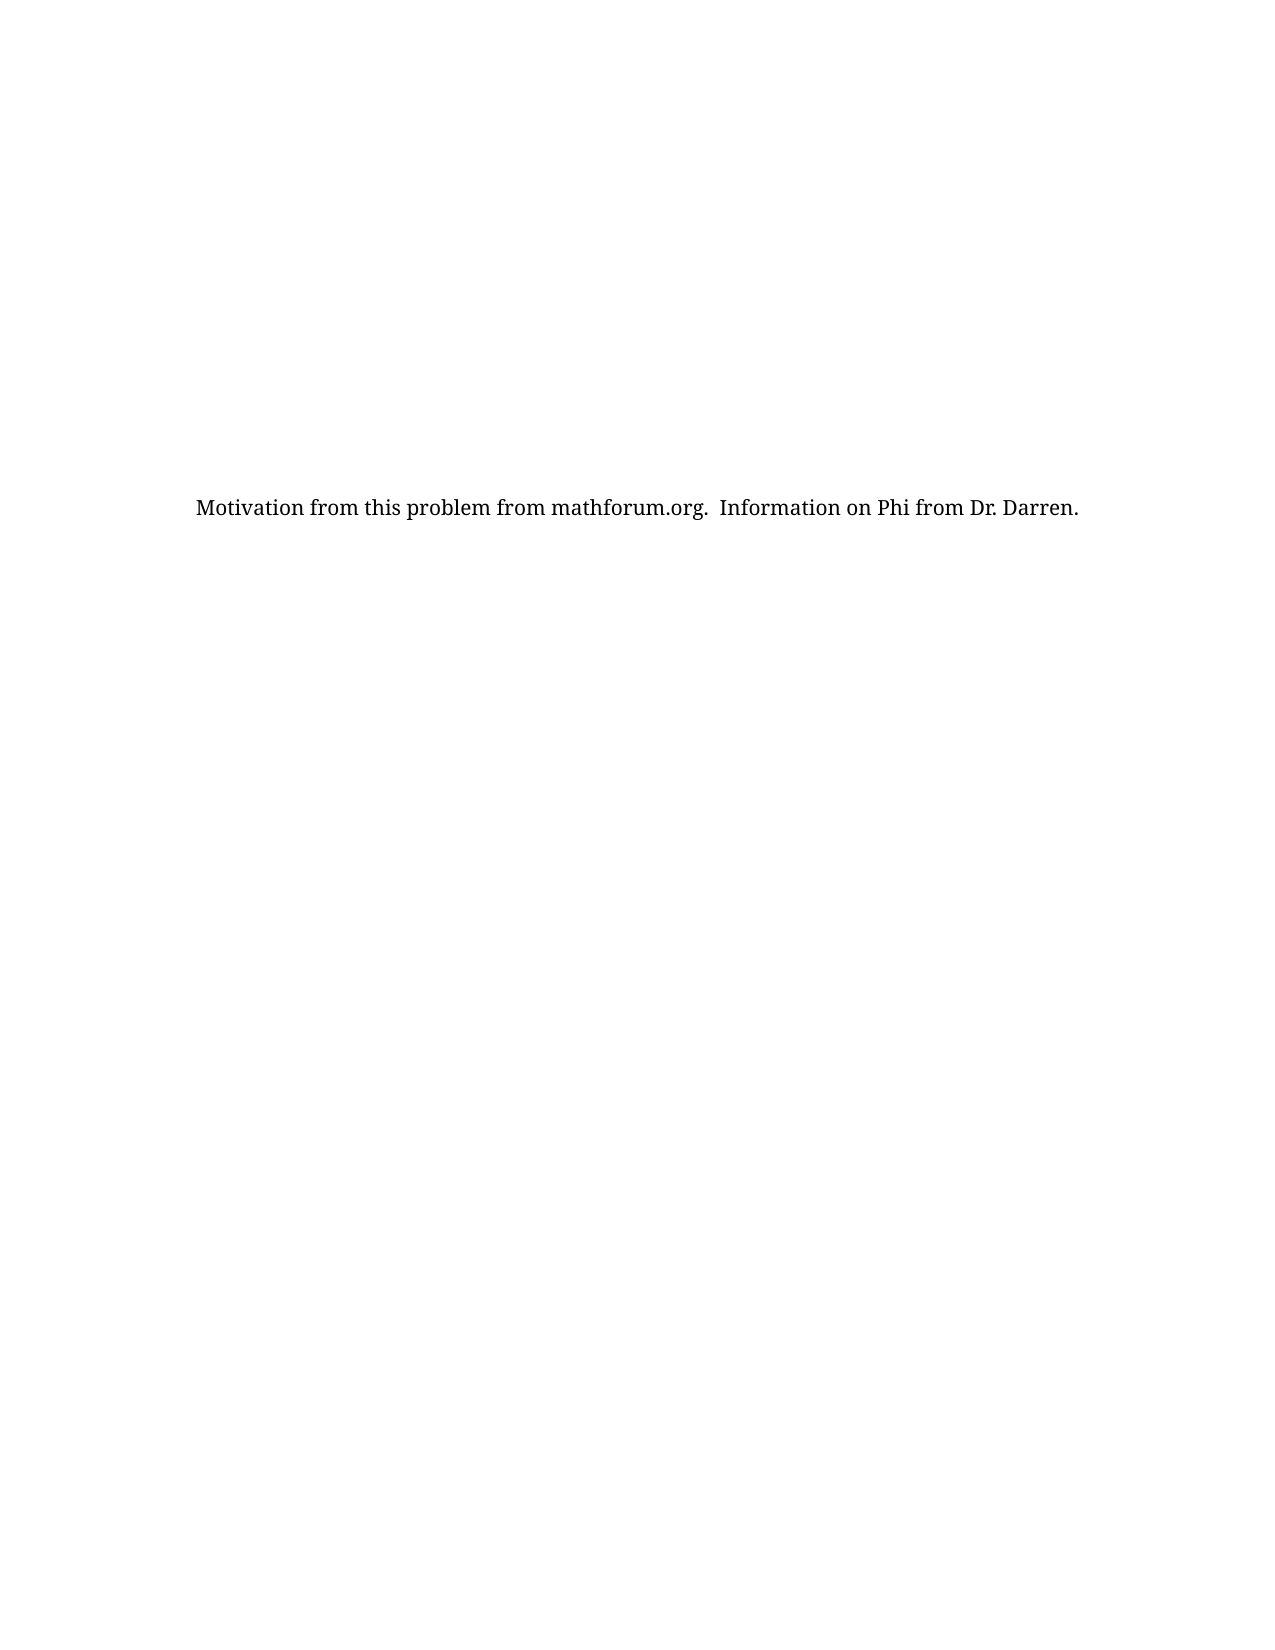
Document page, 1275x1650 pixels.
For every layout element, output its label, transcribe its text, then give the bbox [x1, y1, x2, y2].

text Motivation from this problem from mathforum.org. Information on Phi from Dr. Darren. [118, 493, 1157, 522]
